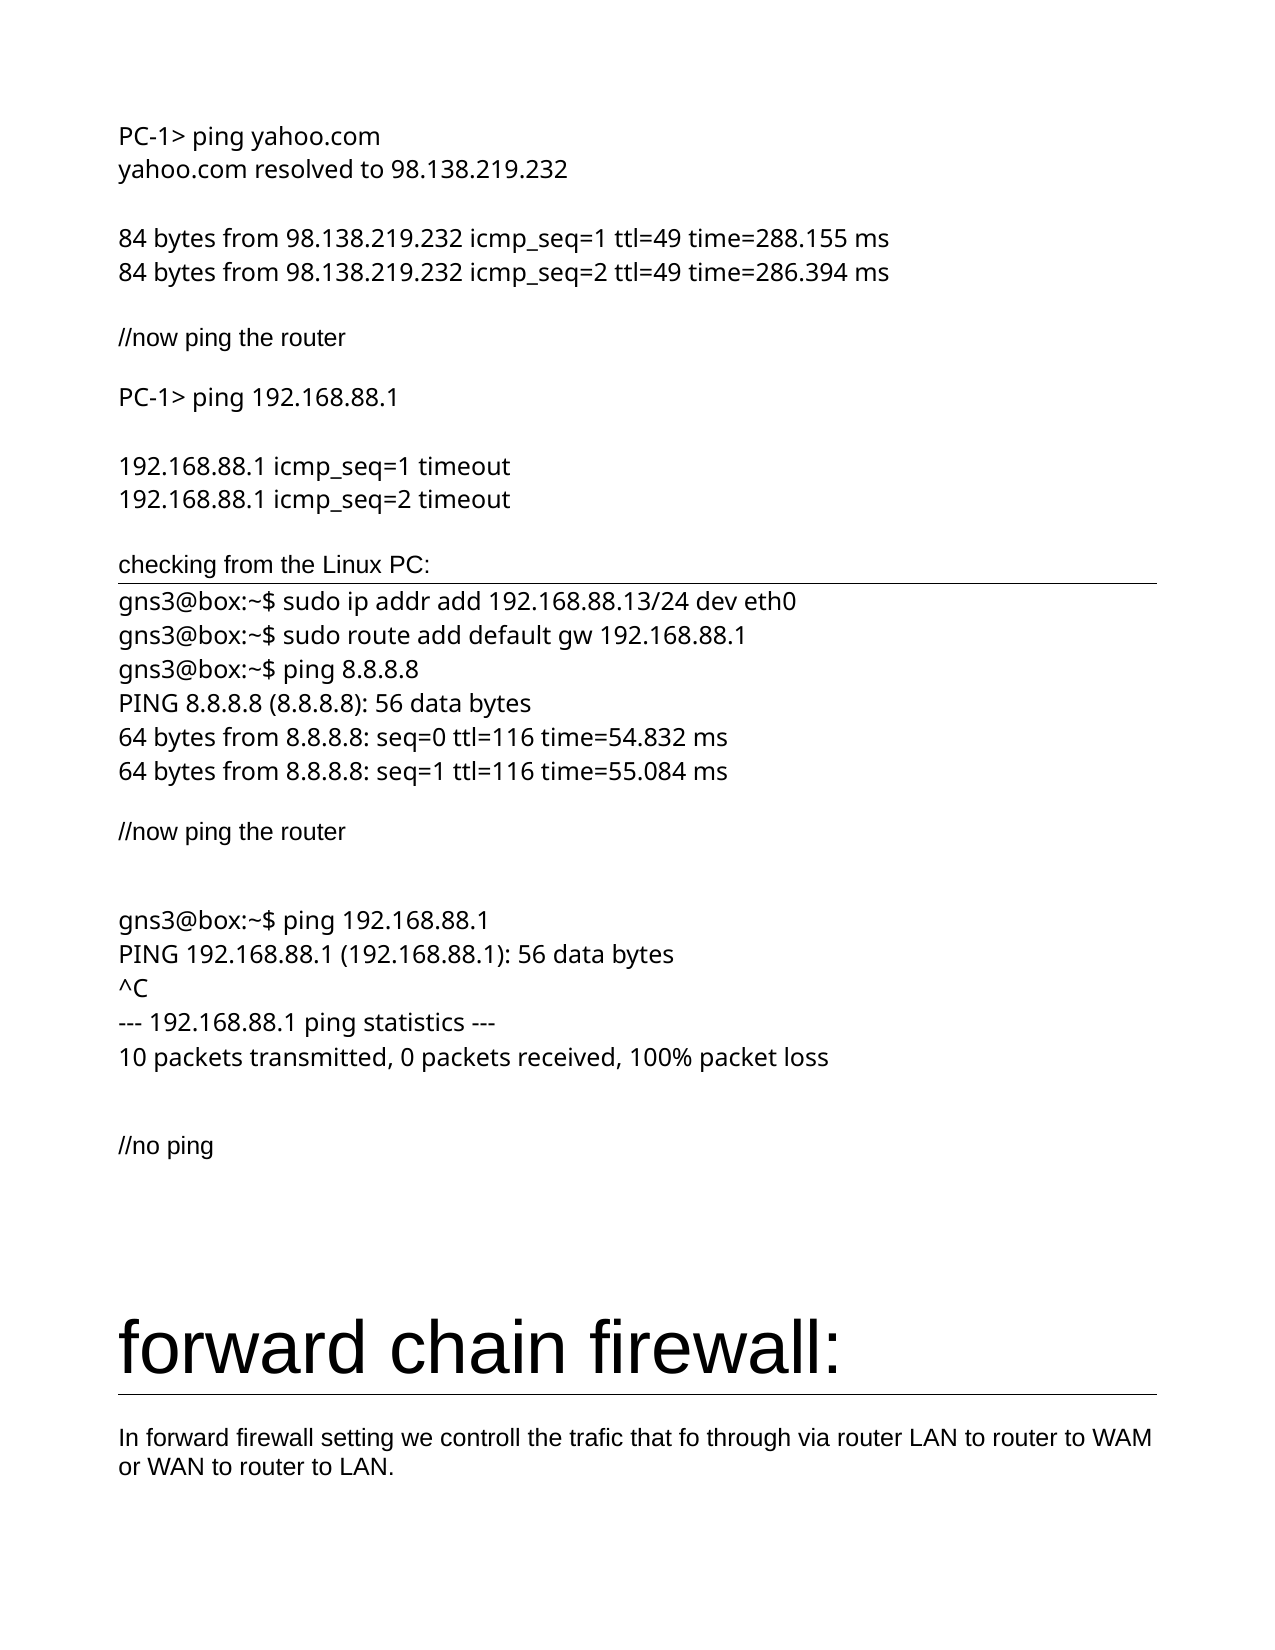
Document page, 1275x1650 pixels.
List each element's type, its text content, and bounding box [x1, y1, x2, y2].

text 192.168.88.1 icmp_seq=2 timeout [118, 482, 1157, 516]
text gns3@box:~$ sudo ip addr add 192.168.88.13/24 dev eth0 [118, 584, 1157, 618]
text //no ping [118, 1131, 1157, 1159]
text 192.168.88.1 icmp_seq=1 timeout [118, 448, 1157, 482]
text //now ping the router [118, 817, 1157, 845]
text forward chain firewall: [118, 1303, 1157, 1394]
text PC-1> ping yahoo.com [118, 118, 1157, 152]
text PING 8.8.8.8 (8.8.8.8): 56 data bytes [118, 686, 1157, 720]
text or WAN to router to LAN. [118, 1451, 1157, 1480]
text 10 packets transmitted, 0 packets received, 100% packet loss [118, 1039, 1157, 1073]
text 84 bytes from 98.138.219.232 icmp_seq=2 ttl=49 time=286.394 ms [118, 254, 1157, 288]
text 64 bytes from 8.8.8.8: seq=1 ttl=116 time=55.084 ms [118, 754, 1157, 788]
text PC-1> ping 192.168.88.1 [118, 380, 1157, 414]
text yahoo.com resolved to 98.138.219.232 [118, 152, 1157, 186]
text 64 bytes from 8.8.8.8: seq=0 ttl=116 time=54.832 ms [118, 720, 1157, 754]
text checking from the Linux PC: [118, 550, 1157, 583]
text //now ping the router [118, 322, 1157, 351]
text gns3@box:~$ sudo route add default gw 192.168.88.1 [118, 618, 1157, 652]
text 84 bytes from 98.138.219.232 icmp_seq=1 ttl=49 time=288.155 ms [118, 220, 1157, 254]
text gns3@box:~$ ping 192.168.88.1 [118, 903, 1157, 937]
text PING 192.168.88.1 (192.168.88.1): 56 data bytes [118, 937, 1157, 971]
text In forward firewall setting we controll the trafic that fo through via router LAN to router to WAM [118, 1423, 1157, 1451]
text gns3@box:~$ ping 8.8.8.8 [118, 652, 1157, 686]
text --- 192.168.88.1 ping statistics --- [118, 1005, 1157, 1039]
text ^C [118, 971, 1157, 1005]
